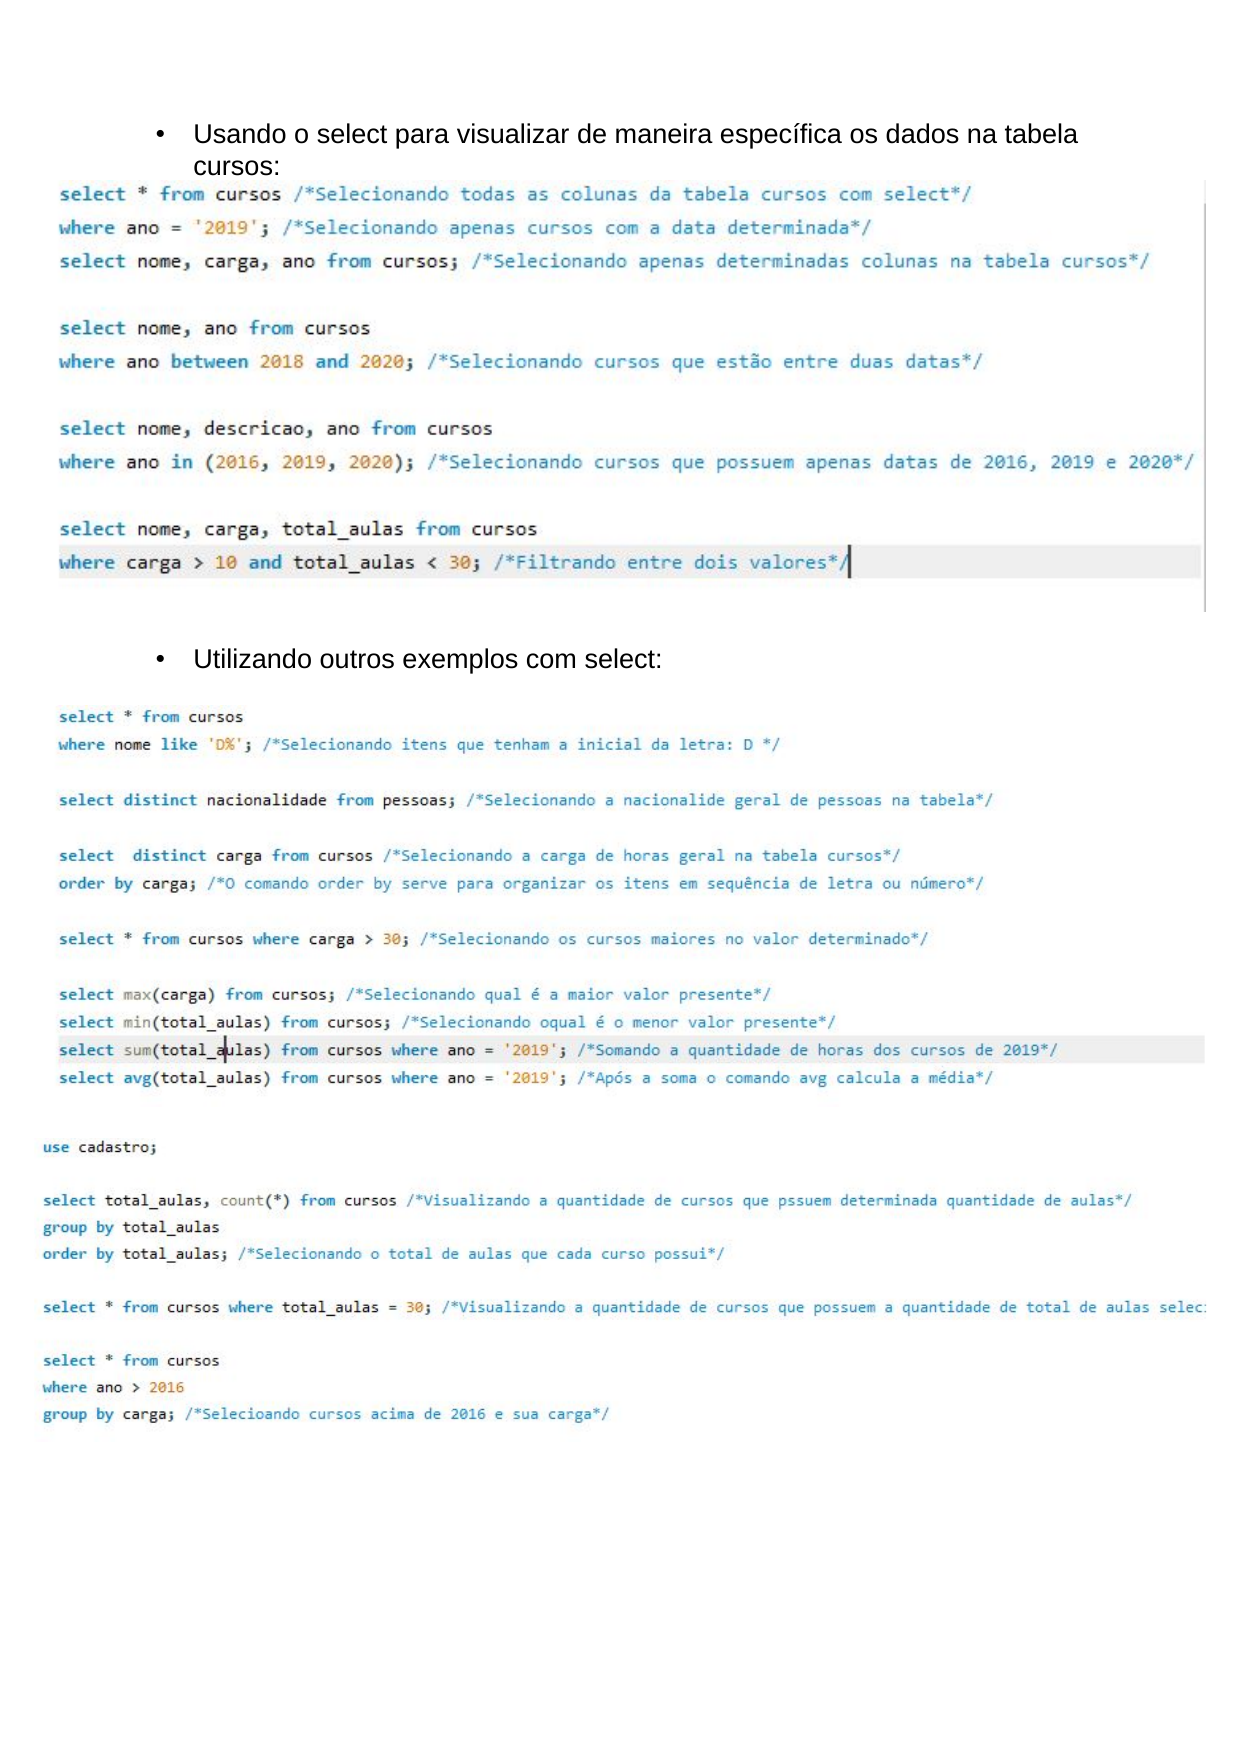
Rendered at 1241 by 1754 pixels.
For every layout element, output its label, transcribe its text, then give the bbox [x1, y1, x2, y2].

list Usando o select para visualizar de maneira específica os dados na tabela cursos: [156, 118, 1122, 180]
list Utilizando outros exemplos com select: [156, 643, 1122, 674]
picture [34, 1138, 1207, 1442]
picture [35, 705, 1205, 1107]
picture [34, 180, 1206, 612]
